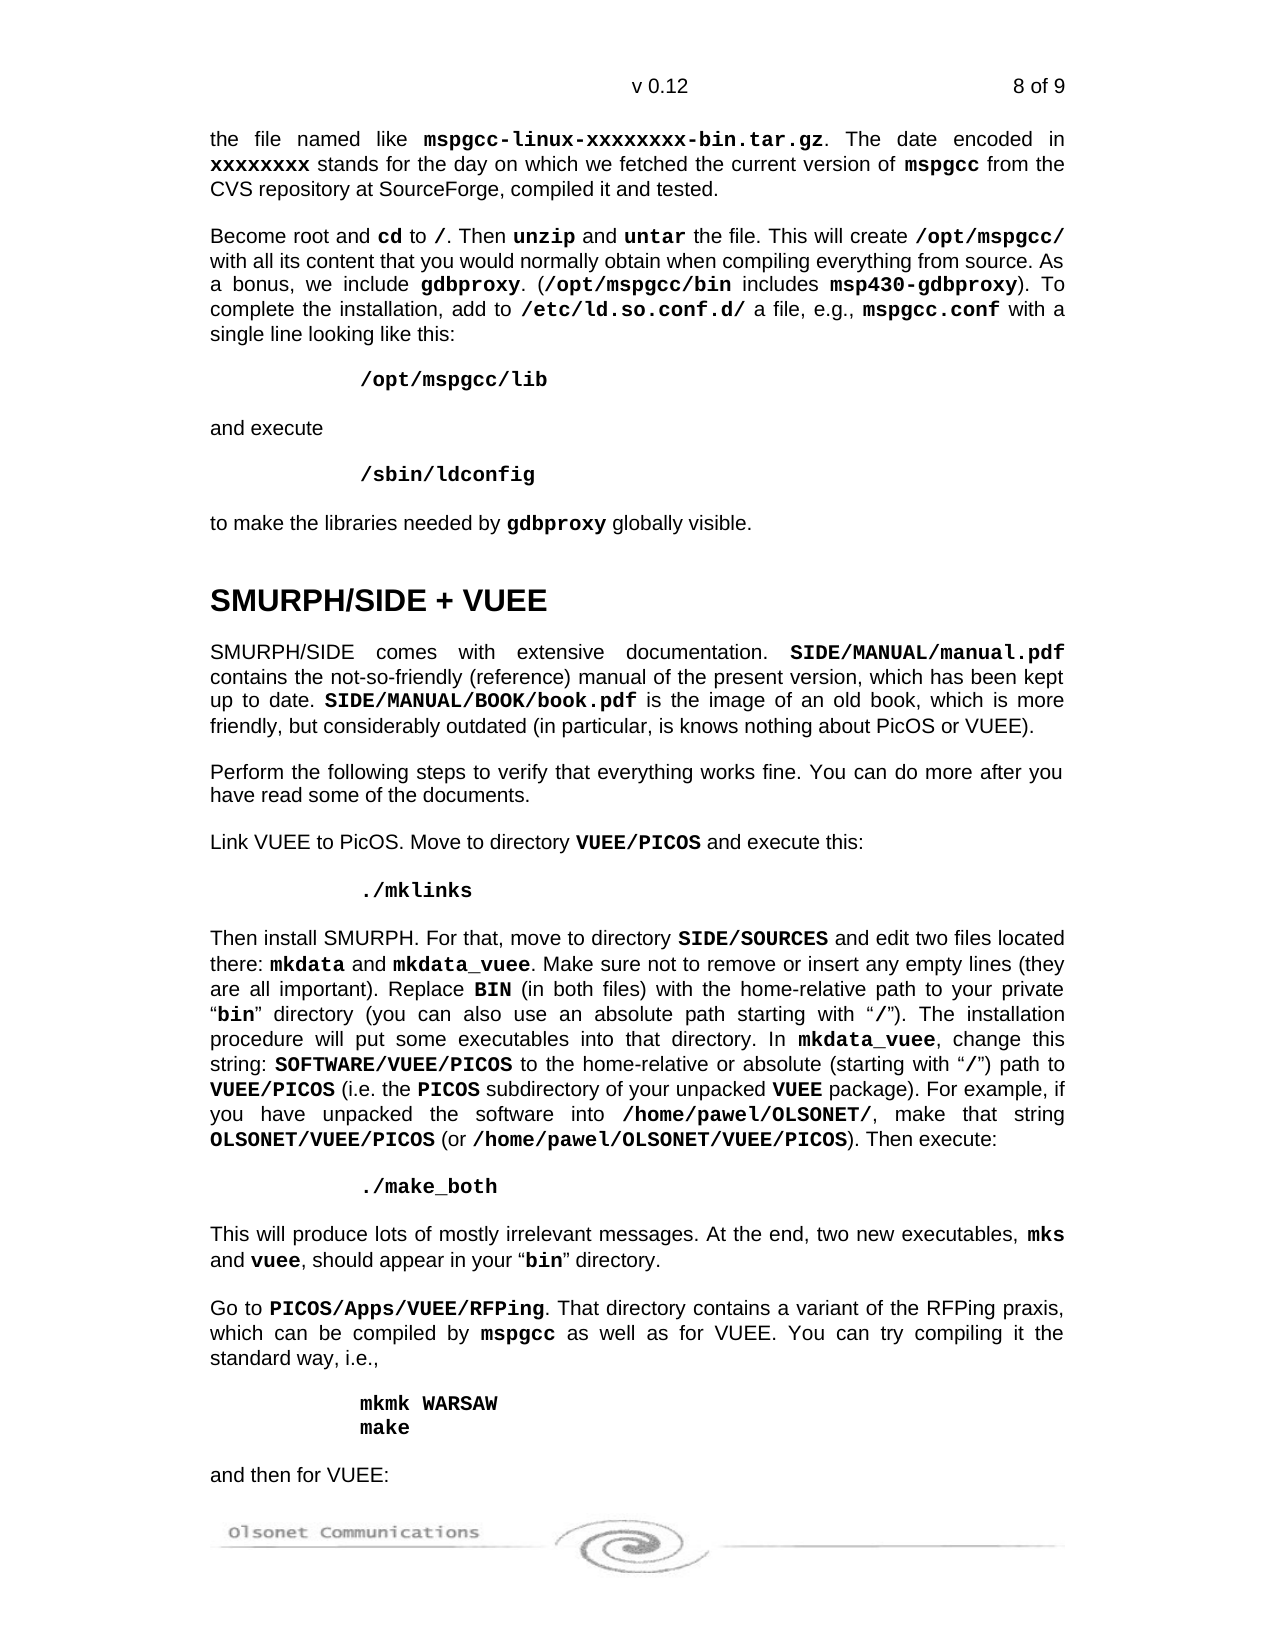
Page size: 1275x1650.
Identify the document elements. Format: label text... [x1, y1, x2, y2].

text and then for VUEE: [210, 1464, 1065, 1487]
text to make the libraries needed by gdbproxy globally visible. [210, 511, 1065, 536]
text This will produce lots of mostly irrelevant messages. At the end, two new executables, mks and vuee, should appear in your “bin” directory. [210, 1223, 1065, 1273]
text SMURPH/SIDE + VUEE [210, 583, 1065, 617]
text /opt/mspgcc/lib [210, 369, 1065, 393]
text Perform the following steps to verify that everything works fine. You can do more after you have read some of the documents. [210, 761, 1065, 807]
text /sbin/ldconfig [210, 463, 1065, 488]
text make [210, 1417, 1065, 1440]
text SMURPH/SIDE comes with extensive documentation. SIDE/MANUAL/manual.pdf contains the not-so-friendly (reference) manual of the present version, which has been kept up to date. SIDE/MANUAL/BOOK/book.pdf is the image of an old book, which is more friendly, but considerably outdated (in particular, is knows nothing about PicOS or VUEE). [210, 641, 1065, 737]
text ./mklinks [210, 879, 1065, 904]
text Go to PICOS/Apps/VUEE/RFPing. That directory contains a variant of the RFPing praxis, which can be compiled by mspgcc as well as for VUEE. You can try compiling it the standard way, i.e., [210, 1296, 1065, 1370]
text mkmk WARSAW [210, 1393, 1065, 1417]
text Become root and cd to /. Then unzip and untar the file. This will create /opt/mspgcc/ with all its content that you would normally obtain when compiling everything from source. As a bonus, we include gdbproxy. (/opt/mspgcc/bin includes msp430-gdbproxy). To complete the installation, add to /etc/ld.so.conf.d/ a file, e.g., mspgcc.conf with a single line looking like this: [210, 224, 1065, 346]
text ./make_both [210, 1176, 1065, 1200]
text the file named like mspgcc-linux-xxxxxxxx-bin.tar.gz. The date encoded in xxxxxxxx stands for the day on which we fetched the current version of mspgcc from the CVS repository at SourceForge, compiled it and tested. [210, 128, 1065, 201]
text and execute [210, 416, 1065, 439]
picture [210, 1504, 1065, 1596]
text Link VUEE to PicOS. Move to directory VUEE/PICOS and execute this: [210, 830, 1065, 855]
text Then install SMURPH. For that, move to directory SIDE/SOURCES and edit two files located there: mkdata and mkdata_vuee. Make sure not to remove or insert any empty lines (they are all important). Replace BIN (in both files) with the home-relative path to your private “bin” directory (you can also use an absolute path starting with “/”). The installation procedure will put some executables into that directory. In mkdata_vuee, change this string: SOFTWARE/VUEE/PICOS to the home-relative or absolute (starting with “/”) path to VUEE/PICOS (i.e. the PICOS subdirectory of your unpacked VUEE package). For example, if you have unpacked the software into /home/pawel/OLSONET/, make that string OLSONET/VUEE/PICOS (or /home/pawel/OLSONET/VUEE/PICOS). Then execute: [210, 927, 1065, 1153]
